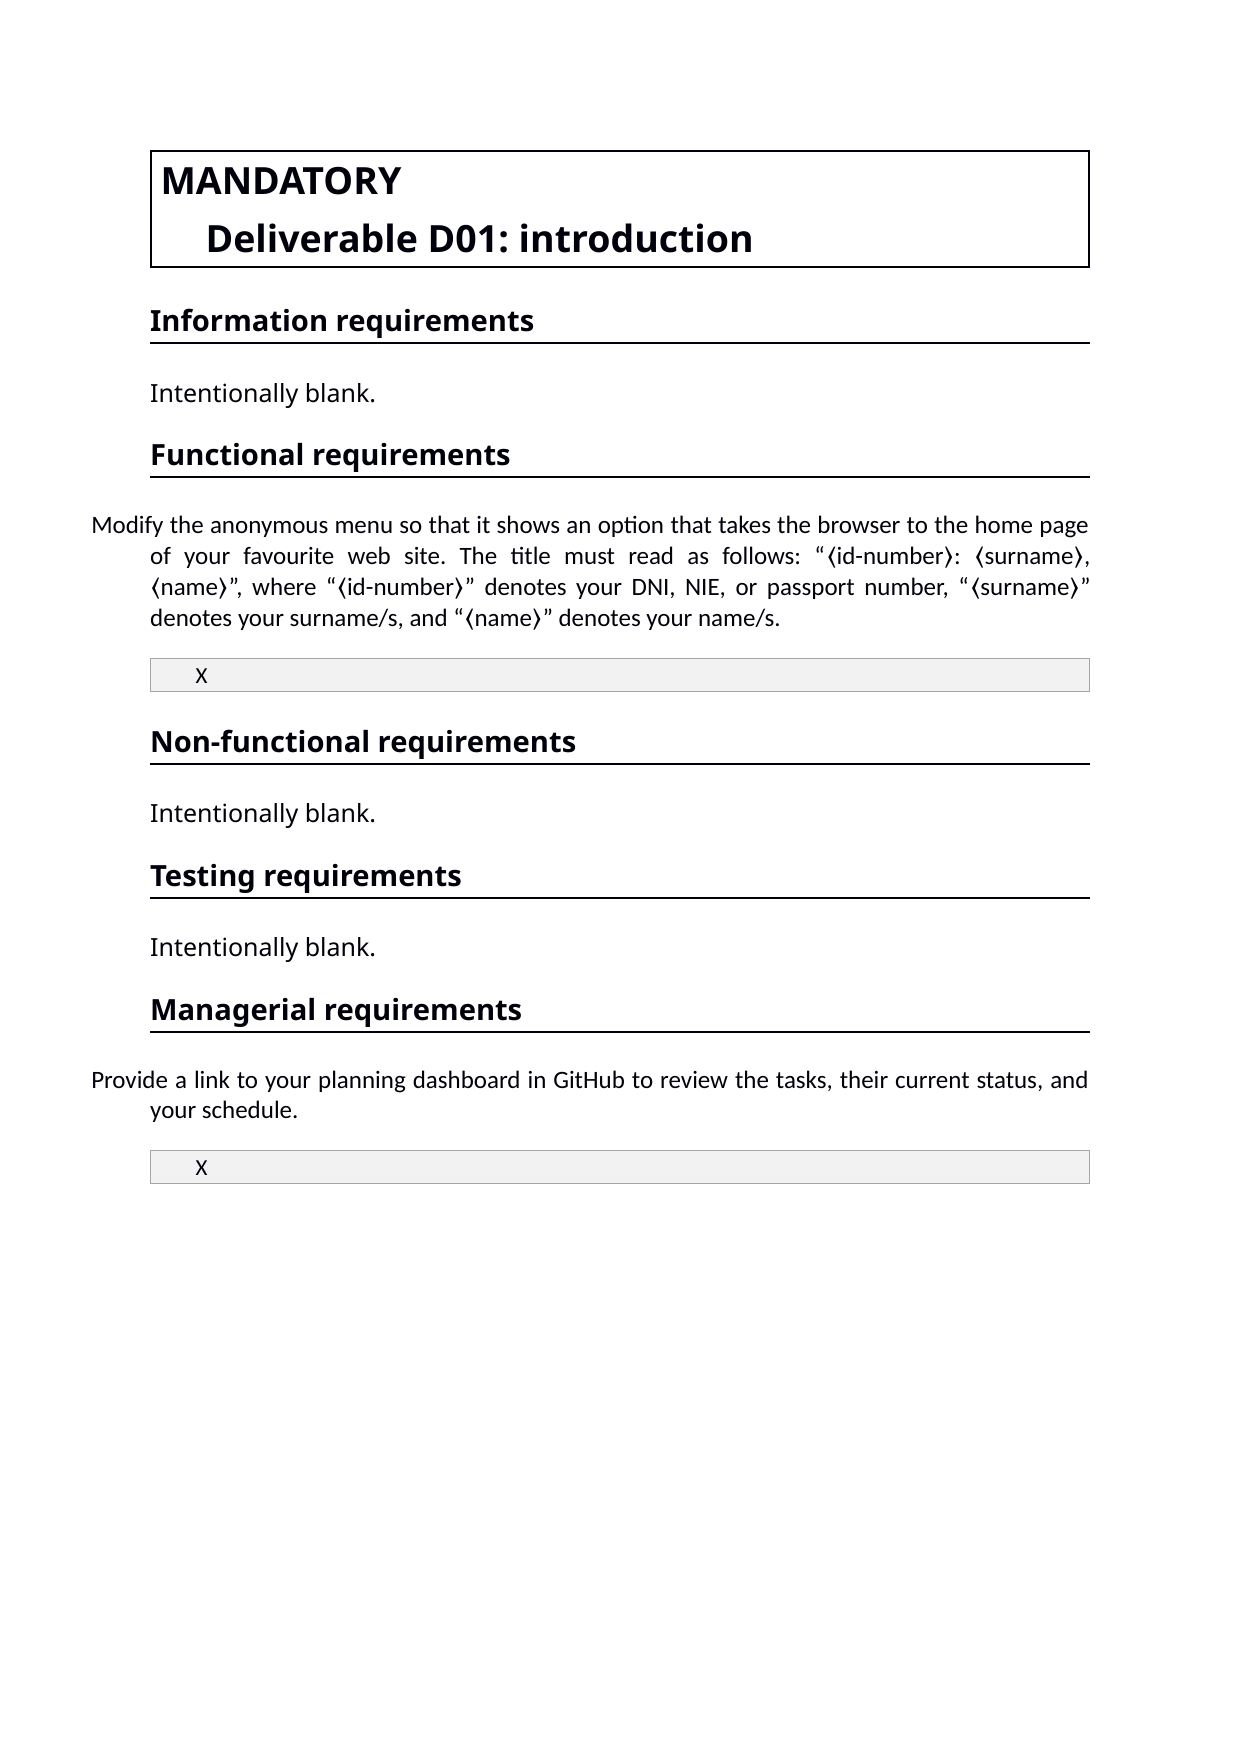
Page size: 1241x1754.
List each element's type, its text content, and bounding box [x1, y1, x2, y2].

subtitle Managerial requirements [150, 989, 1090, 1031]
subtitle Information requirements [150, 301, 1090, 342]
text X [151, 1151, 1089, 1183]
subtitle Testing requirements [150, 855, 1090, 897]
text Intentionally blank. [150, 930, 1090, 964]
subtitle MANDATORY Deliverable D01: introduction [152, 152, 1088, 266]
subtitle Provide a link to your planning dashboard in GitHub to review the tasks, their current status, and your schedule. [91, 1064, 1090, 1125]
text X [151, 659, 1089, 691]
text Intentionally blank. [150, 375, 1090, 409]
text Intentionally blank. [150, 796, 1090, 830]
subtitle Functional requirements [150, 434, 1090, 476]
subtitle Non-functional requirements [150, 721, 1090, 763]
subtitle Modify the anonymous menu so that it shows an option that takes the browser to the home page of your favourite web site. The title must read as follows: “〈id-number〉: 〈surname〉, 〈name〉”, where “〈id-number〉” denotes your DNI, NIE, or passport number, “〈surname〉” denotes your surname/s, and “〈name〉” denotes your name/s. [91, 509, 1090, 633]
